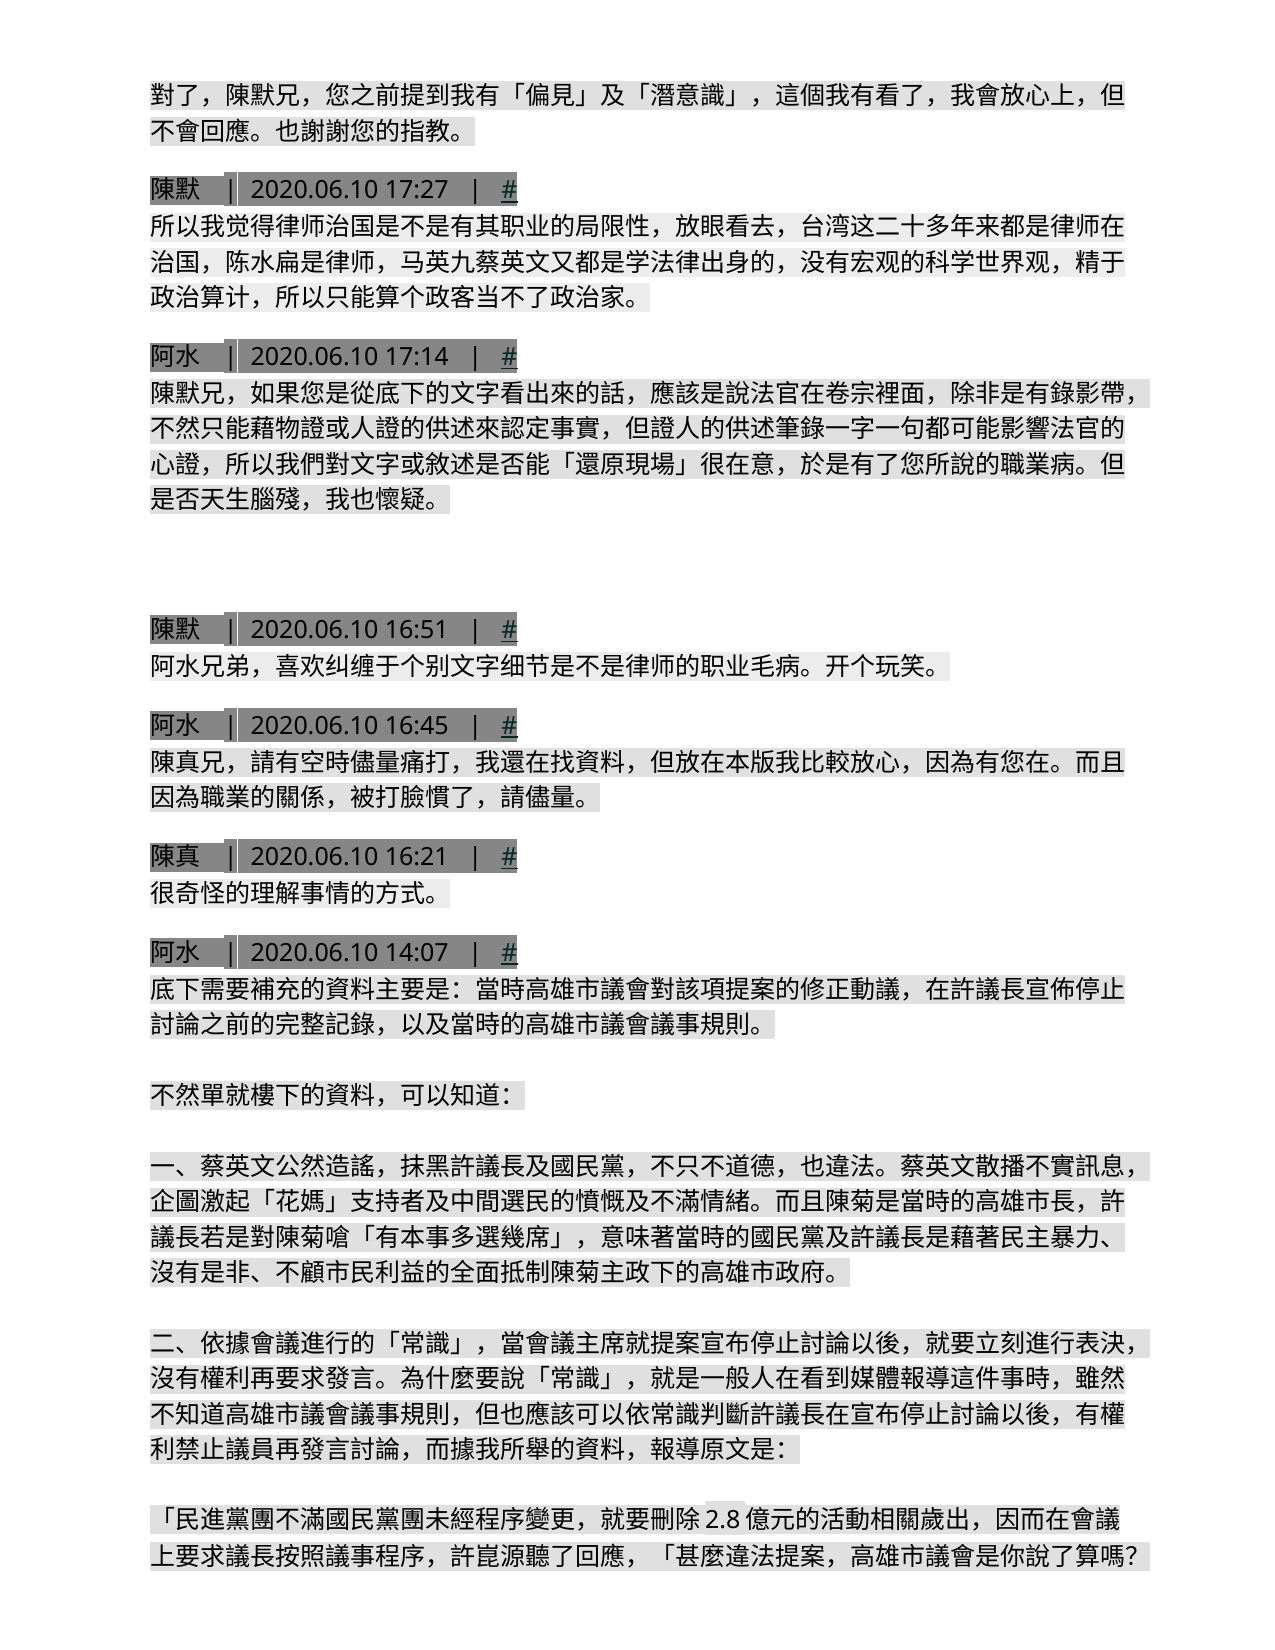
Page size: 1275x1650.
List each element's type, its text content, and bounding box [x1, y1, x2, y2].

text 陳真 | 2020.06.10 16:21 | # [150, 837, 1125, 873]
text 對了，陳默兄，您之前提到我有「偏見」及「潛意識」，這個我有看了，我會放心上，但不會回應。也謝謝您的指教。 [150, 75, 1125, 146]
text 所以我觉得律师治国是不是有其职业的局限性，放眼看去，台湾这二十多年来都是律师在治国，陈水扁是律师，马英九蔡英文又都是学法律出身的，没有宏观的科学世界观，精于政治算计，所以只能算个政客当不了政治家。 [150, 206, 1125, 312]
text 陳默 | 2020.06.10 16:51 | # [150, 610, 1125, 646]
text 很奇怪的理解事情的方式。 [150, 873, 1125, 908]
text 陳默 | 2020.06.10 17:27 | # [150, 171, 1125, 206]
text 底下需要補充的資料主要是：當時高雄市議會對該項提案的修正動議，在許議長宣佈停止討論之前的完整記錄，以及當時的高雄市議會議事規則。 不然單就樓下的資料，可以知道： 一、蔡英文公然造謠，抹黑許議長及國民黨，不只不道德，也違法。蔡英文散播不實訊息，企圖激起「花媽」支持者及中間選民的憤慨及不滿情緒。而且陳菊是當時的高雄市長，許議長若是對陳菊嗆「有本事多選幾席」，意味著當時的國民黨及許議長是藉著民主暴力、沒有是非、不顧市民利益的全面抵制陳菊主政下的高雄市政府。 二、依據會議進行的「常識」，當會議主席就提案宣布停止討論以後，就要立刻進行表決，沒有權利再要求發言。為什麼要說「常識」，就是一般人在看到媒體報導這件事時，雖然不知道高雄市議會議事規則，但也應該可以依常識判斷許議長在宣布停止討論以後，有權利禁止議員再發言討論，而據我所舉的資料，報導原文是： 「民進黨團不滿國民黨團未經程序變更，就要刪除2.8億元的活動相關歲出，因而在會議上要求議長按照議事程序，許崑源聽了回應，「甚麼違法提案，高雄市議會是你說了算嗎？60幾位議員，不是你說了算，來，記名表決了啊。」 民進黨團不滿，繼續發言，許崑源拉高音量回應，「以後你們再多選幾席(國語)，再多選幾席(台語)，來，記名表決，記名表決，那個.....」接著民進黨便退席抗議。 市議會新聞稿指出，國民黨議會總召陸淑美提出修正案，針對市府各局處活動費用總共刪除2億8626萬9350元，並附帶決議要求市府辦理活動涉及民間個人、機關、團體或企業贊助之經費，應將所有來源與使用明細，送議會備查，接受議會監督，以示向全民負責，經充分討論後，同意刪除活動預算的議員有32人，反對者有4人。」 民進黨指控的「未經程序變更」，目前我看不到證據；另外所謂的「要求議長按照議事程序」，我看不出來議長哪裡不按照議事程序，我只看到民進黨議員在議長宣佈停止討論並進行記名表決時，民進黨違反一般議事規則，一直盧小小（台語，無理取鬧之意）。而且許議長「拉高音量回應」不只最後「多選幾席」的一段話，他從民進黨團盧小小之後不久就「拉高音量回應」了，心裡不爽拉高音量講道理，不行嗎？ 然後，我們再來重溫許議長不高來高去，說人話直指民主議事紛爭應認識的基本而且再基本不過的道理： 「甚麼違法提案，高雄市議會是你說了算嗎？60幾位議員，不是你說了算，來，記名表決了啊。」 民進黨團不滿，繼續發言（註：民進黨團違反常識所知的議事程序），許崑源拉高音量（註：之前就拉高音量了）回應，「以後你們再多選幾席(國語)，再多選幾席(台語)，來，記名表決，記名表決」（註：這不是當雙方爭執不下，少數議員一直無理取鬧，不得已只得用制度來解決的民主基本常識？） 三、後來演變到如今的情況是： 媒體只採用綠營偏執沒有證據的說法，至少當時市議會新聞稿中該議案「經充分討論後」等語，都不見了。沒有平衡報導，沒有事實分析，許議長在宣布停止討論之前，沒有媒體提供許議長如何違反議事規則、如何不公的證據資料。 我上面所提到的影片，就已經是經過「斷章取義」了，後來台灣新聞媒體再重提此事件時，，又一再斷了章，只截取許議長所謂「多選幾席」的片段內容，一再騙了閱聽大眾。 一般理性中立的民眾，在沒有我上面所需再補充的資料之前，不是應該這樣想、這樣得出結論嗎？ [150, 969, 1125, 1571]
text 陳真兄，請有空時儘量痛打，我還在找資料，但放在本版我比較放心，因為有您在。而且因為職業的關係，被打臉慣了，請儘量。 [150, 742, 1125, 812]
text 阿水 | 2020.06.10 17:14 | # [150, 337, 1125, 373]
text 阿水 | 2020.06.10 16:45 | # [150, 706, 1125, 742]
text 陳默兄，如果您是從底下的文字看出來的話，應該是說法官在卷宗裡面，除非是有錄影帶，不然只能藉物證或人證的供述來認定事實，但證人的供述筆錄一字一句都可能影響法官的心證，所以我們對文字或敘述是否能「還原現場」很在意，於是有了您所說的職業病。但是否天生腦殘，我也懷疑。 [150, 373, 1125, 585]
text 阿水兄弟，喜欢纠缠于个别文字细节是不是律师的职业毛病。开个玩笑。 [150, 646, 1125, 681]
text 阿水 | 2020.06.10 14:07 | # [150, 933, 1125, 969]
